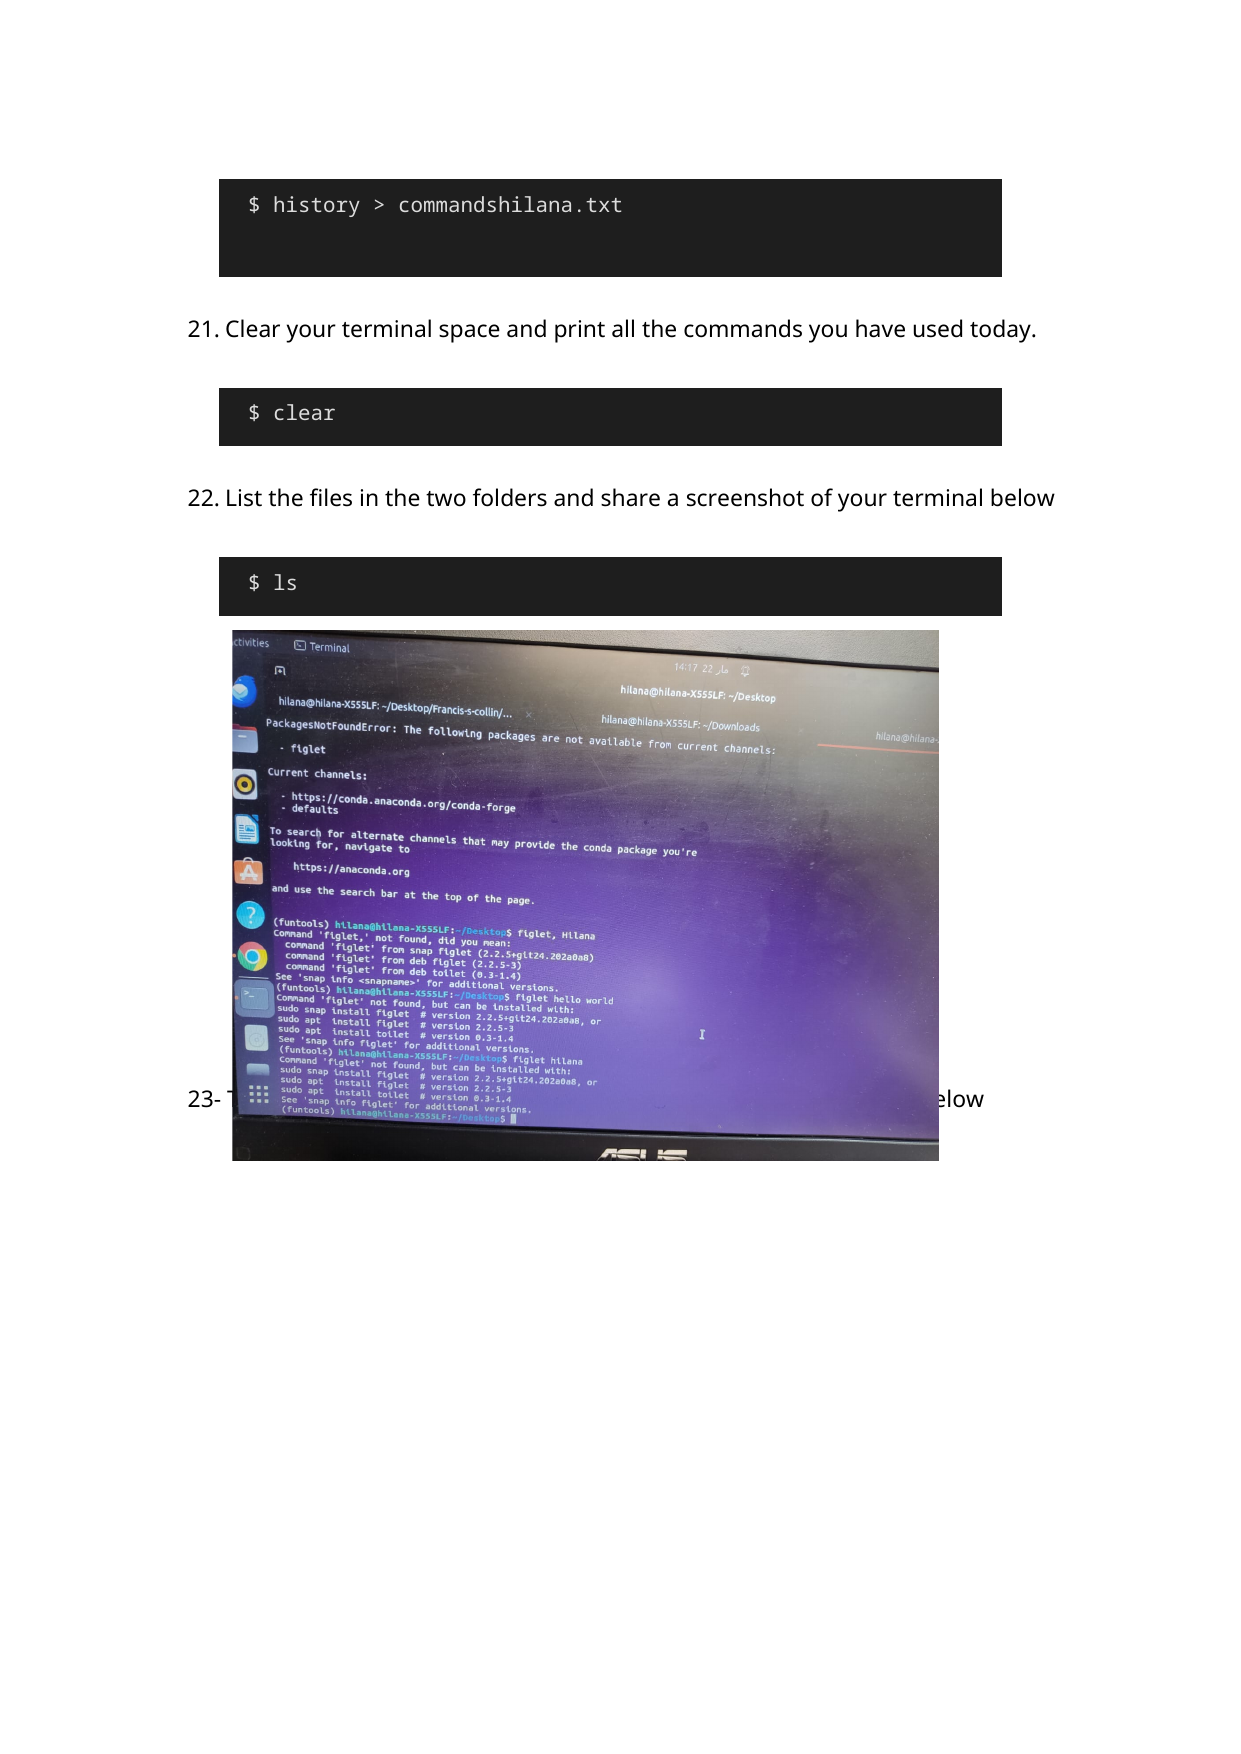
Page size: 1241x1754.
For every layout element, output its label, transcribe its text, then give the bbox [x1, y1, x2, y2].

list Clear your terminal space and print all the commands you have used today. [187, 313, 1090, 344]
table_header $ ls [219, 557, 1002, 616]
table_header $ clear [219, 388, 1002, 446]
list List the files in the two folders and share a screenshot of your terminal below [187, 482, 1090, 513]
table_header $ history > commandshilana.txt [219, 179, 1002, 277]
list 23- Take a screenshot of your terminal screen currently and paste it below [939, 1083, 1090, 1114]
picture [232, 630, 939, 1161]
